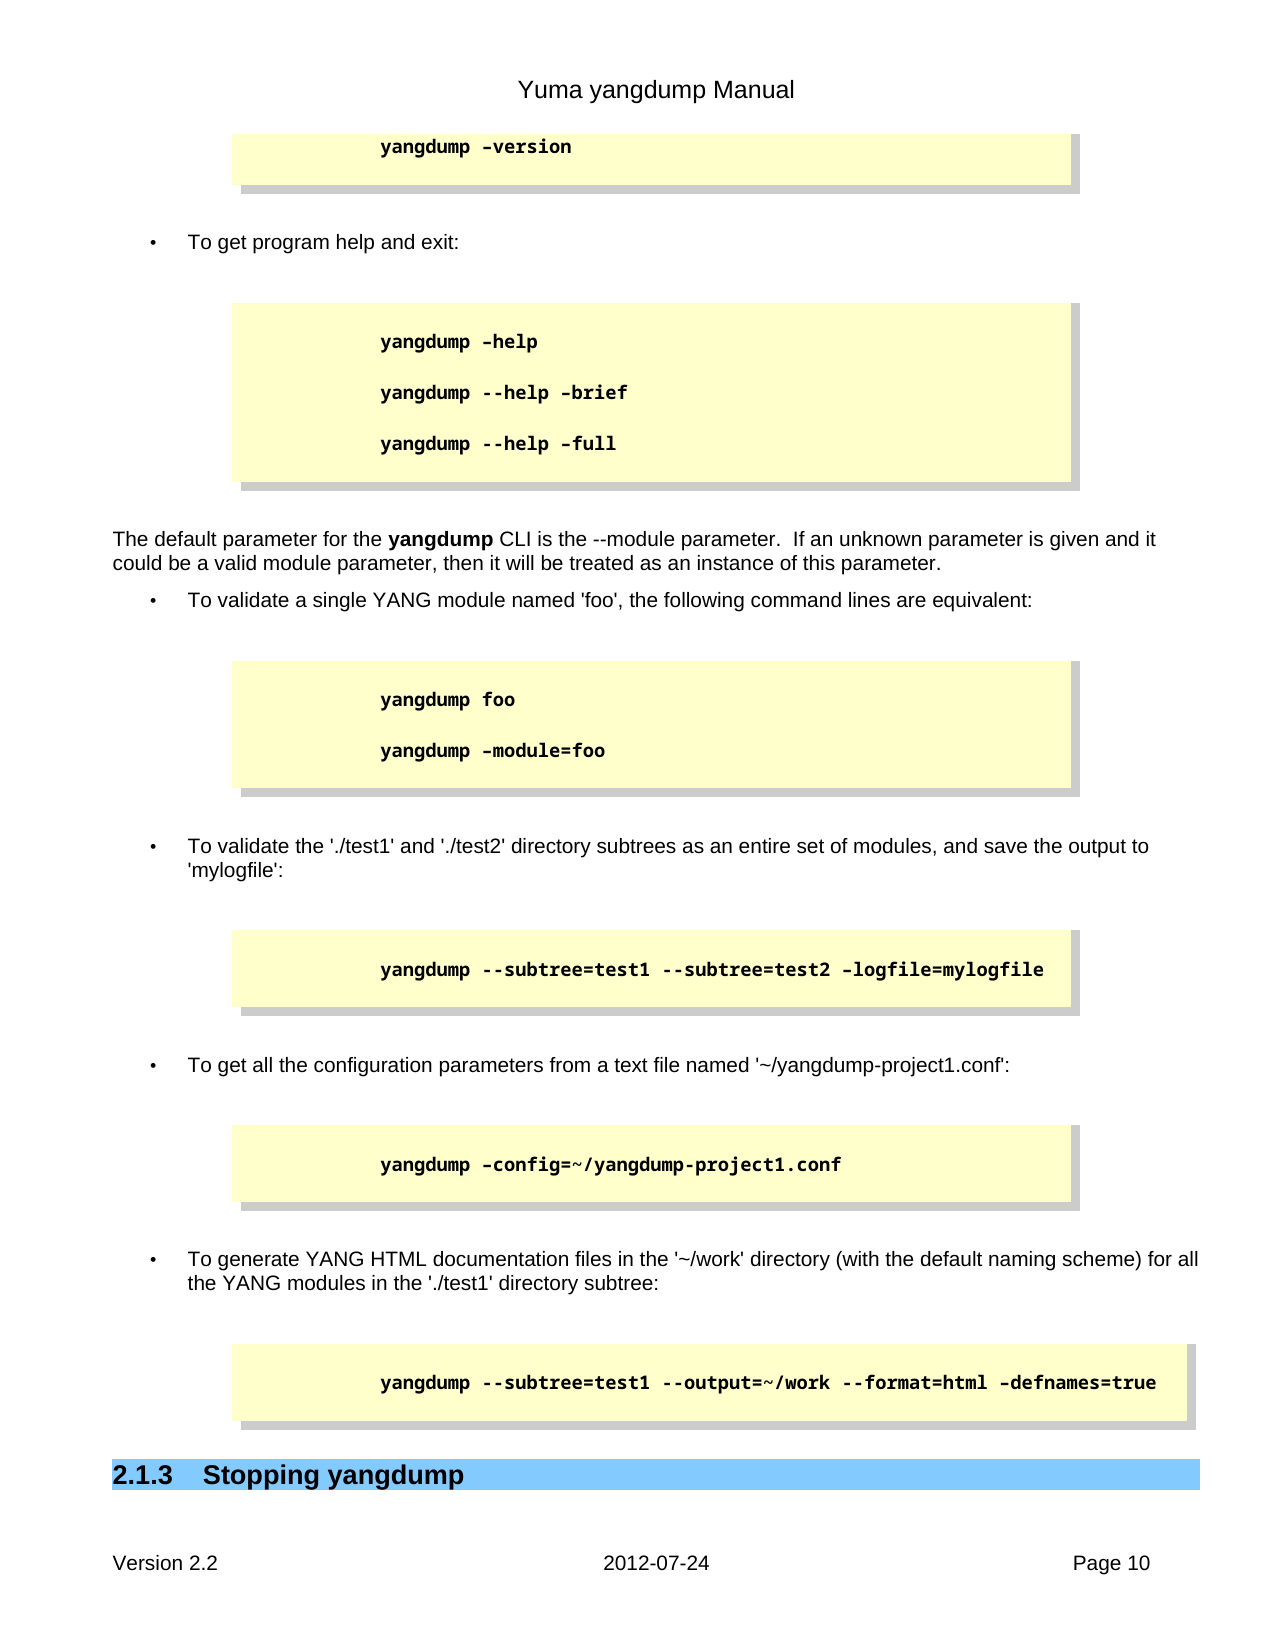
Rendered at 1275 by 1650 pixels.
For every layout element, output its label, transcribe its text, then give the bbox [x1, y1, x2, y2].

text yangdump –version [232, 134, 1071, 159]
text yangdump --help –brief [232, 380, 1071, 431]
text yangdump –module=foo [232, 737, 1071, 763]
list To get program help and exit: [150, 230, 1200, 254]
text yangdump --help –full [232, 431, 1071, 456]
text yangdump –help [232, 329, 1071, 380]
text The default parameter for the yangdump CLI is the --module parameter. If an unknown parameter is given and it could be a valid module parameter, then it will be treated as an instance of this parameter. [112, 527, 1200, 575]
list To get all the configuration parameters from a text file named '~/yangdump-project1.conf': [150, 1052, 1200, 1076]
list To validate a single YANG module named 'foo', the following command lines are equivalent: [150, 588, 1200, 612]
text yangdump foo [232, 686, 1071, 712]
text yangdump --subtree=test1 --subtree=test2 –logfile=mylogfile [232, 956, 1071, 981]
subtitle Stopping yangdump [112, 1459, 1200, 1490]
text yangdump –config=~/yangdump-project1.conf [232, 1151, 1071, 1176]
text yangdump --subtree=test1 --output=~/work --format=html –defnames=true [232, 1370, 1187, 1395]
list To validate the './test1' and './test2' directory subtrees as an entire set of modules, and save the output to 'mylogfile': [150, 833, 1200, 881]
list To generate YANG HTML documentation files in the '~/work' directory (with the default naming scheme) for all the YANG modules in the './test1' directory subtree: [150, 1247, 1200, 1295]
